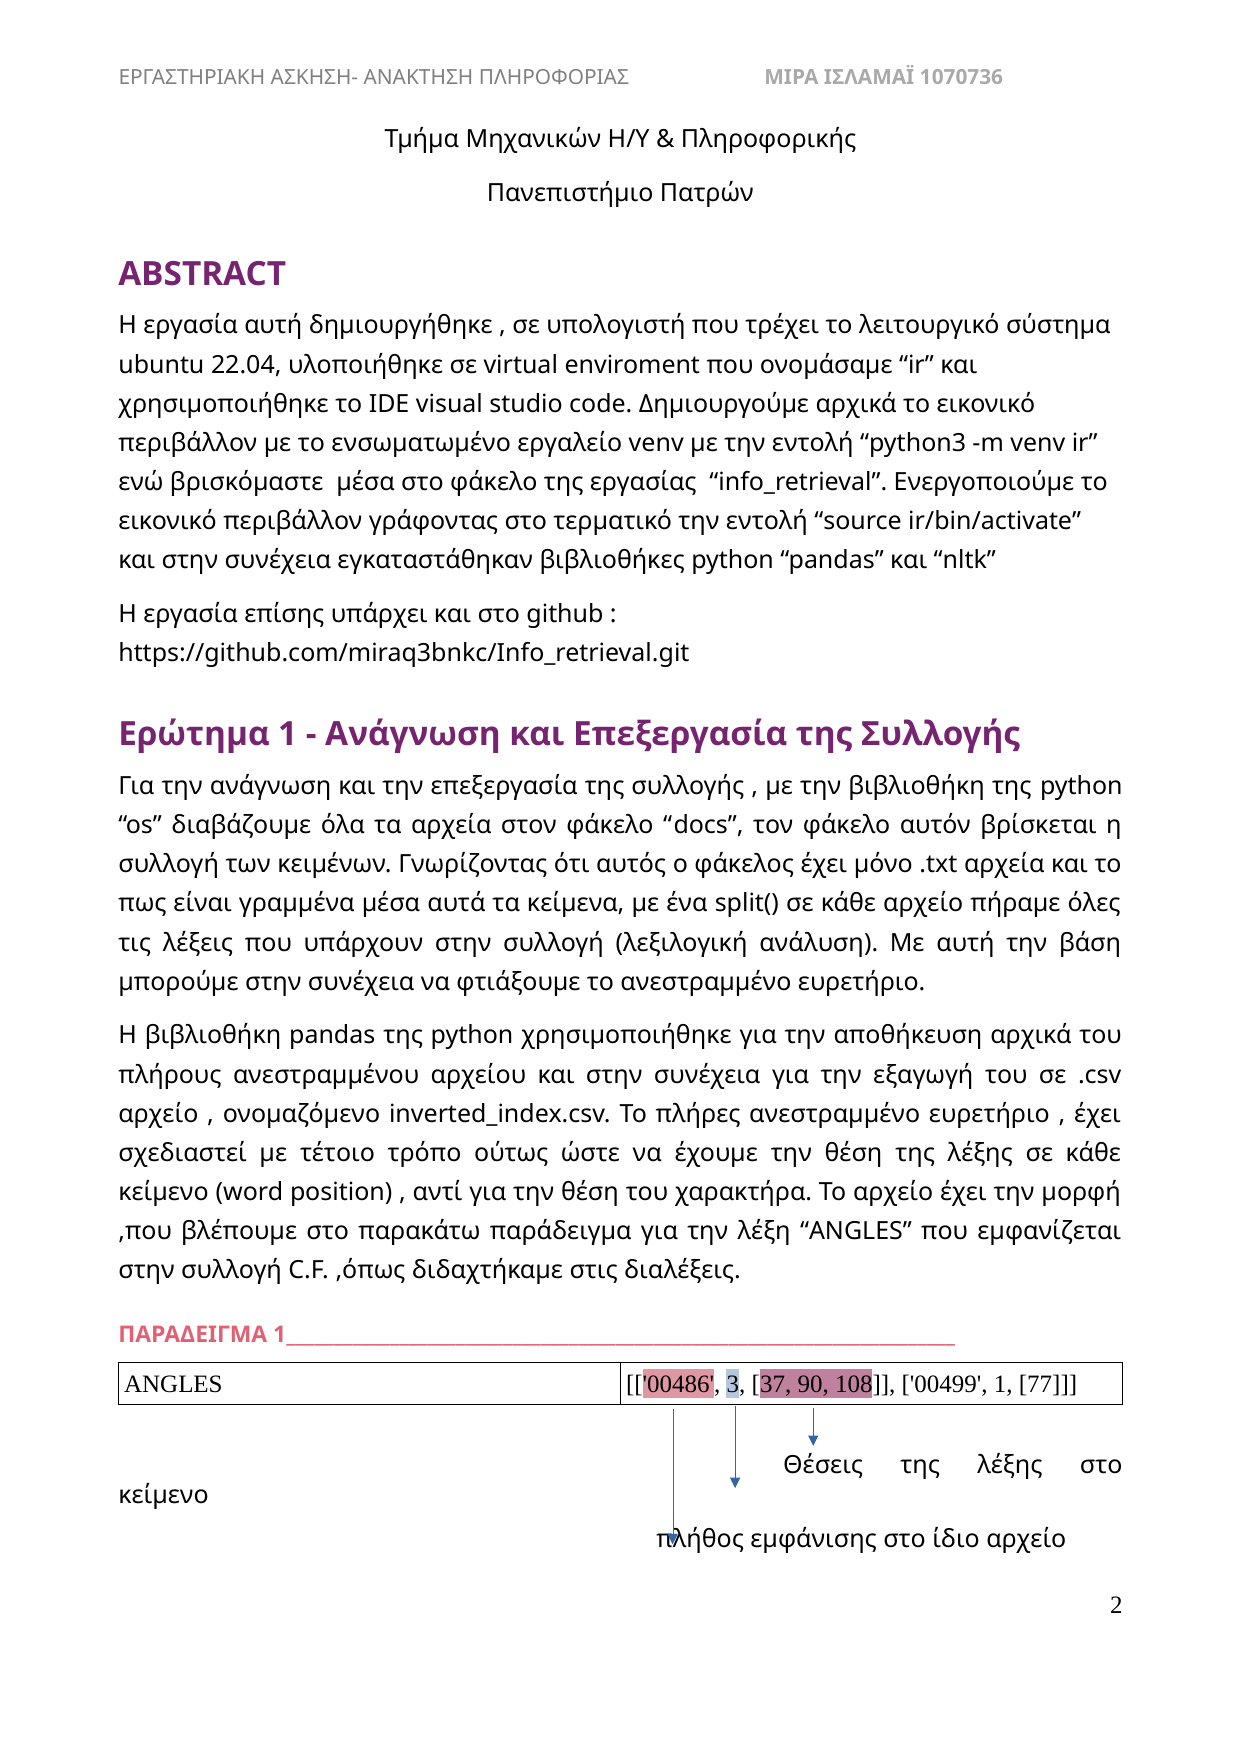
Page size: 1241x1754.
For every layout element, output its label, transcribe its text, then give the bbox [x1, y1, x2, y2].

text Πανεπιστήμιο Πατρών [118, 175, 1122, 209]
text Θέσεις της λέξης στο κείμενο [674, 1449, 1122, 1509]
text Θέσεις της λέξης στο κείμενο [118, 1449, 673, 1509]
table_header ANGLES [119, 1363, 620, 1403]
text Για την ανάγνωση και την επεξεργασία της συλλογής , με την βιβλιοθήκη της python “os” διαβάζουμε όλα τα αρχεία στον φάκελο “docs”, τον φάκελο αυτόν βρίσκεται η συλλογή των κειμένων. Γνωρίζοντας ότι αυτός ο φάκελος έχει μόνο .txt αρχεία και το πως είναι γραμμένα μέσα αυτά τα κείμενα, με ένα split() σε κάθε αρχείο πήραμε όλες τις λέξεις που υπάρχουν στην συλλογή (λεξιλογική ανάλυση). Με αυτή την βάση μπορούμε στην συνέχεια να φτιάξουμε το ανεστραμμένο ευρετήριο. [118, 768, 1122, 997]
subtitle ABSTRACT [118, 249, 1122, 295]
subtitle ΠΑΡΑΔΕΙΓΜΑ 1_______________________________________________________________________ [118, 1318, 1122, 1350]
text πλήθος εμφάνισης στο ίδιο αρχείο [118, 1524, 1122, 1554]
text Η βιβλιοθήκη pandas της python χρησιμοποιήθηκε για την αποθήκευση αρχικά του πλήρους ανεστραμμένου αρχείου και στην συνέχεια για την εξαγωγή του σε .csv αρχείο , ονομαζόμενο inverted_index.csv. Το πλήρες ανεστραμμένο ευρετήριο , έχει σχεδιαστεί με τέτοιο τρόπο ούτως ώστε να έχουμε την θέση της λέξης σε κάθε κείμενο (word position) , αντί για την θέση του χαρακτήρα. Το αρχείο έχει την μορφή ,που βλέπουμε στο παρακάτω παράδειγμα για την λέξη “ANGLES” που εμφανίζεται στην συλλογή C.F. ,όπως διδαχτήκαμε στις διαλέξεις. [118, 1017, 1122, 1286]
text Η εργασία επίσης υπάρχει και στο github : https://github.com/miraq3bnkc/Info_retrieval.git [118, 596, 1122, 669]
text Η εργασία αυτή δημιουργήθηκε , σε υπολογιστή που τρέχει το λειτουργικό σύστημα ubuntu 22.04, υλοποιήθηκε σε virtual enviroment που ονομάσαμε “ir” και χρησιμοποιήθηκε το IDE visual studio code. Δημιουργούμε αρχικά το εικονικό περιβάλλον με το ενσωματωμένο εργαλείο venv με την εντολή “python3 -m venv ir” ενώ βρισκόμαστε μέσα στο φάκελο της εργασίας “info_retrieval”. Ενεργοποιούμε το εικονικό περιβάλλον γράφοντας στο τερματικό την εντολή “source ir/bin/activate” και στην συνέχεια εγκαταστάθηκαν βιβλιοθήκες python “pandas” και “nltk” [118, 307, 1122, 576]
subtitle Ερώτημα 1 - Ανάγνωση και Επεξεργασία της Συλλογής [118, 710, 1122, 755]
table_header [['00486', 3, [37, 90, 108]], ['00499', 1, [77]]] [621, 1363, 1122, 1403]
text Τμήμα Μηχανικών Η/Υ & Πληροφορικής [118, 121, 1122, 155]
